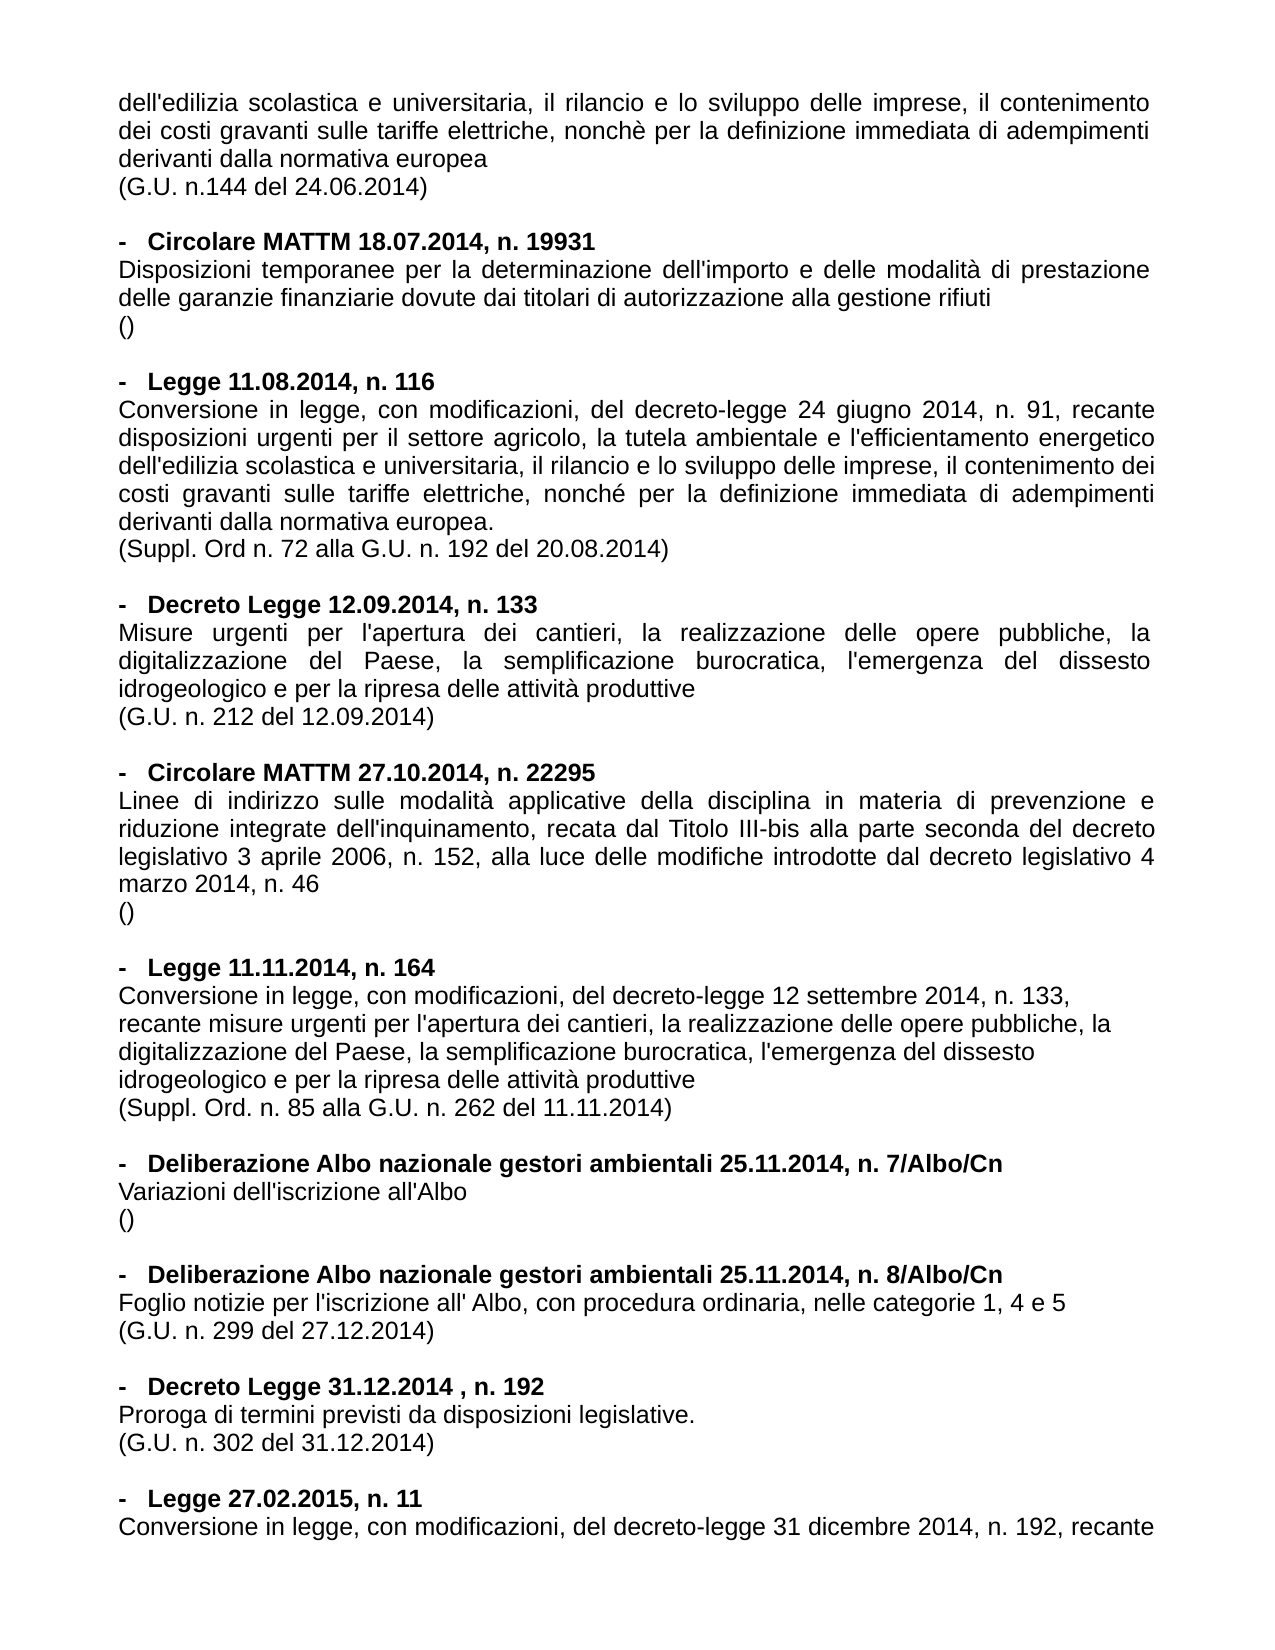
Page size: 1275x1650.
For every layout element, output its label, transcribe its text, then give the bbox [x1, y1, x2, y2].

text - Decreto Legge 31.12.2014 , n. 192 [118, 1373, 1157, 1401]
text Conversione in legge, con modificazioni, del decreto-legge 24 giugno 2014, n. 91, recante disposizioni urgenti per il settore agricolo, la tutela ambientale e l'efficientamento energetico dell'edilizia scolastica e universitaria, il rilancio e lo sviluppo delle imprese, il contenimento dei costi gravanti sulle tariffe elettriche, nonché per la definizione immediata di adempimenti derivanti dalla normativa europea. [118, 396, 1157, 535]
text dell'edilizia scolastica e universitaria, il rilancio e lo sviluppo delle imprese, il contenimento dei costi gravanti sulle tariffe elettriche, nonchè per la definizione immediata di adempimenti derivanti dalla normativa europea [118, 88, 1152, 172]
text (G.U. n. 299 del 27.12.2014) [118, 1317, 1152, 1345]
text Conversione in legge, con modificazioni, del decreto-legge 31 dicembre 2014, n. 192, recante [118, 1512, 1157, 1540]
text Proroga di termini previsti da disposizioni legislative. [118, 1401, 1157, 1428]
text - Legge 11.08.2014, n. 116 [118, 368, 1152, 396]
text () [118, 312, 1152, 340]
text - Deliberazione Albo nazionale gestori ambientali 25.11.2014, n. 7/Albo/Cn [118, 1149, 1152, 1177]
text - Deliberazione Albo nazionale gestori ambientali 25.11.2014, n. 8/Albo/Cn [118, 1261, 1152, 1289]
text (G.U. n. 212 del 12.09.2014) [118, 703, 1152, 731]
text - Decreto Legge 12.09.2014, n. 133 [118, 591, 1152, 619]
text () [118, 1205, 1152, 1233]
text - Legge 11.11.2014, n. 164 [118, 954, 1157, 982]
text (Suppl. Ord. n. 85 alla G.U. n. 262 del 11.11.2014) [118, 1093, 1157, 1121]
text Disposizioni temporanee per la determinazione dell'importo e delle modalità di prestazione delle garanzie finanziarie dovute dai titolari di autorizzazione alla gestione rifiuti [118, 256, 1152, 312]
text Conversione in legge, con modificazioni, del decreto-legge 12 settembre 2014, n. 133, recante misure urgenti per l'apertura dei cantieri, la realizzazione delle opere pubbliche, la digitalizzazione del Paese, la semplificazione burocratica, l'emergenza del dissesto idrogeologico e per la ripresa delle attività produttive [118, 982, 1157, 1093]
text - Legge 27.02.2015, n. 11 [118, 1484, 1157, 1512]
text Foglio notizie per l'iscrizione all' Albo, con procedura ordinaria, nelle categorie 1, 4 e 5 [118, 1289, 1152, 1317]
text (Suppl. Ord n. 72 alla G.U. n. 192 del 20.08.2014) [118, 535, 1152, 563]
text - Circolare MATTM 27.10.2014, n. 22295 [118, 758, 1157, 786]
text Variazioni dell'iscrizione all'Albo [118, 1177, 1152, 1205]
text () [118, 898, 1157, 926]
text Misure urgenti per l'apertura dei cantieri, la realizzazione delle opere pubbliche, la digitalizzazione del Paese, la semplificazione burocratica, l'emergenza del dissesto idrogeologico e per la ripresa delle attività produttive [118, 619, 1152, 703]
text Linee di indirizzo sulle modalità applicative della disciplina in materia di prevenzione e riduzione integrate dell'inquinamento, recata dal Titolo III-bis alla parte seconda del decreto legislativo 3 aprile 2006, n. 152, alla luce delle modifiche introdotte dal decreto legislativo 4 marzo 2014, n. 46 [118, 786, 1157, 898]
text - Circolare MATTM 18.07.2014, n. 19931 [118, 228, 1152, 256]
text (G.U. n. 302 del 31.12.2014) [118, 1428, 1157, 1456]
text (G.U. n.144 del 24.06.2014) [118, 172, 1152, 200]
